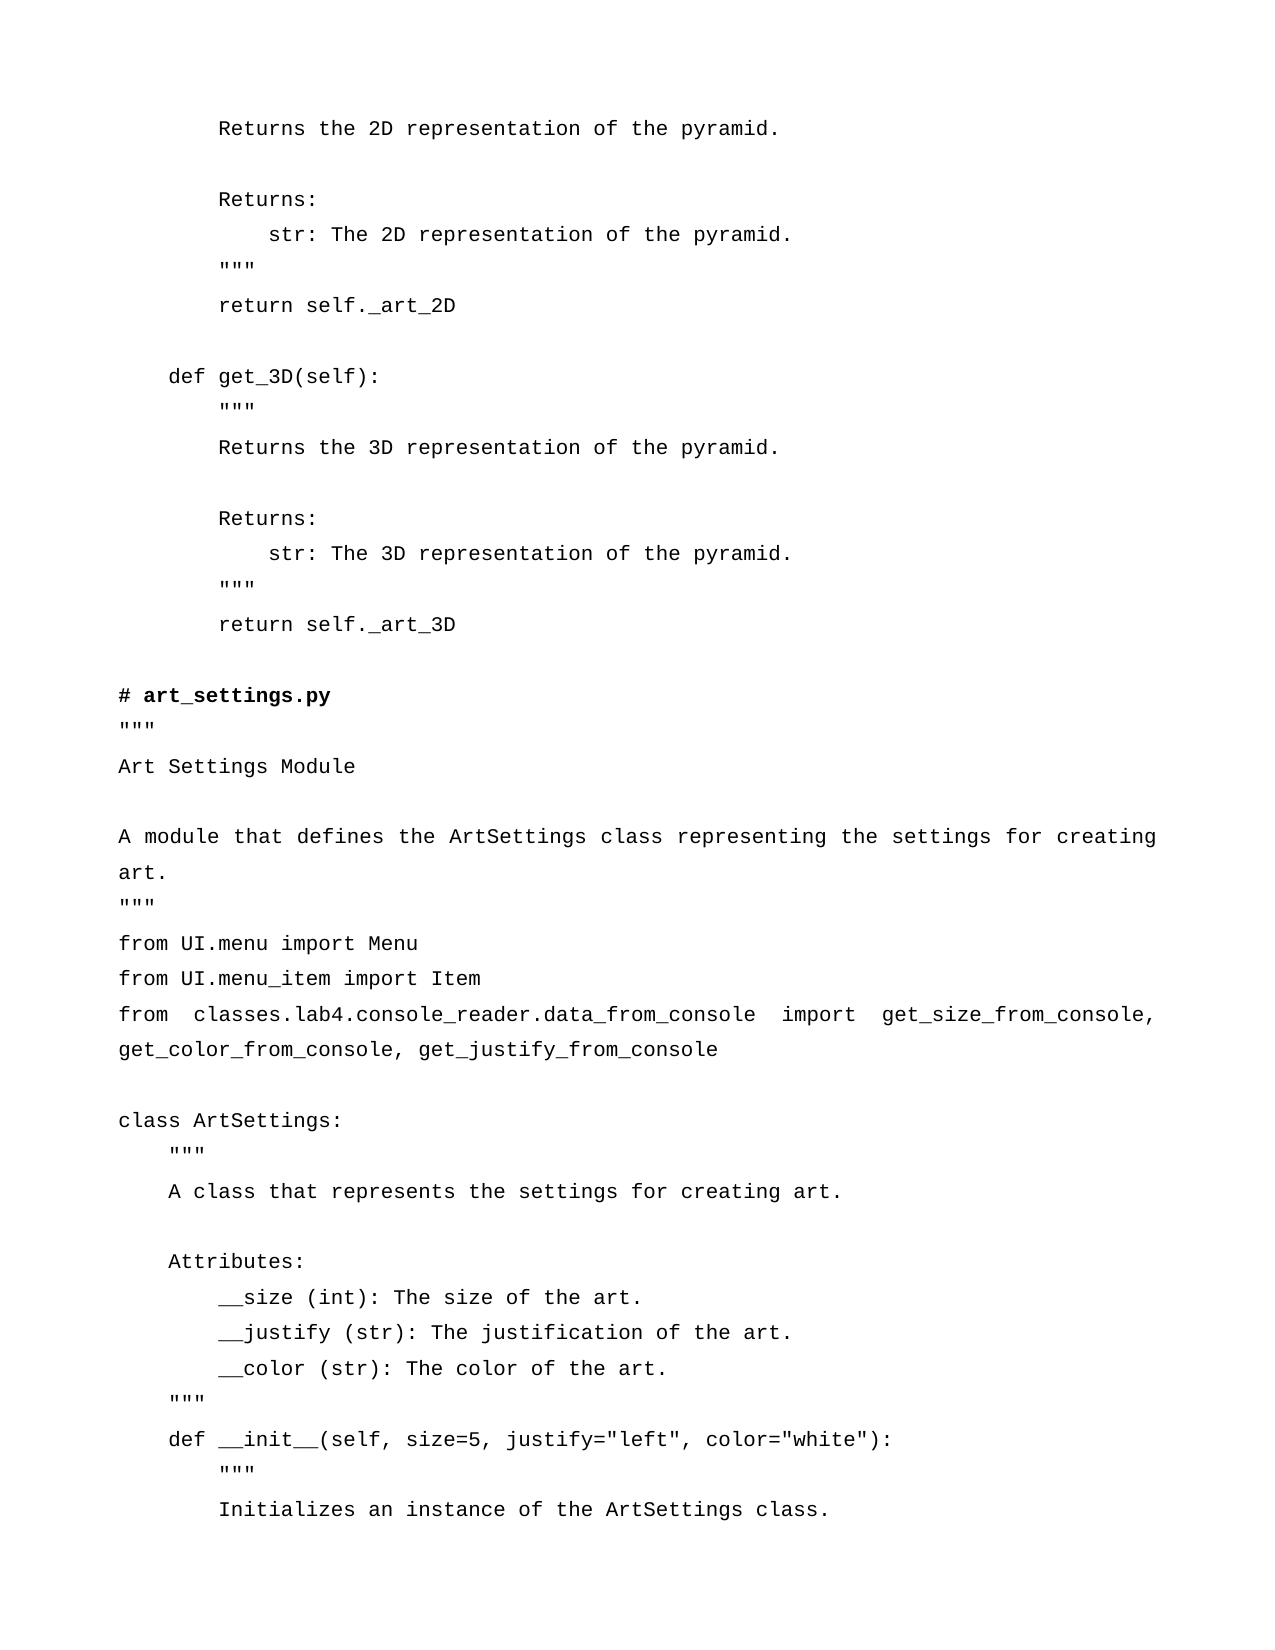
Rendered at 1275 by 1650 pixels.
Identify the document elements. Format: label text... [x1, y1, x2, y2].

text """ [118, 1393, 1157, 1417]
text str: The 3D representation of the pyramid. [118, 543, 1157, 567]
text return self._art_2D [118, 295, 1157, 319]
text Returns: [118, 189, 1157, 213]
text Initializes an instance of the ArtSettings class. [118, 1499, 1157, 1523]
text class ArtSettings: [118, 1110, 1157, 1133]
text def __init__(self, size=5, justify="left", color="white"): [118, 1428, 1157, 1452]
text """ [118, 720, 1157, 744]
text """ [118, 1464, 1157, 1488]
text from classes.lab4.console_reader.data_from_console import get_size_from_console, get_color_from_console, get_justify_from_console [118, 1003, 1157, 1063]
text Attributes: [118, 1251, 1157, 1275]
text Art Settings Module [118, 756, 1157, 779]
text __color (str): The color of the art. [118, 1358, 1157, 1381]
text __justify (str): The justification of the art. [118, 1322, 1157, 1346]
text """ [118, 1145, 1157, 1169]
text def get_3D(self): [118, 366, 1157, 390]
text from UI.menu import Menu [118, 933, 1157, 956]
text __size (int): The size of the art. [118, 1287, 1157, 1311]
text Returns the 2D representation of the pyramid. [118, 118, 1157, 142]
text """ [118, 260, 1157, 283]
text """ [118, 897, 1157, 921]
text Returns: [118, 508, 1157, 531]
text A module that defines the ArtSettings class representing the settings for creating art. [118, 826, 1157, 886]
text # art_settings.py [118, 685, 1157, 708]
text str: The 2D representation of the pyramid. [118, 224, 1157, 248]
text Returns the 3D representation of the pyramid. [118, 437, 1157, 461]
text """ [118, 401, 1157, 425]
text return self._art_3D [118, 614, 1157, 638]
text A class that represents the settings for creating art. [118, 1181, 1157, 1204]
text """ [118, 578, 1157, 602]
text from UI.menu_item import Item [118, 968, 1157, 992]
